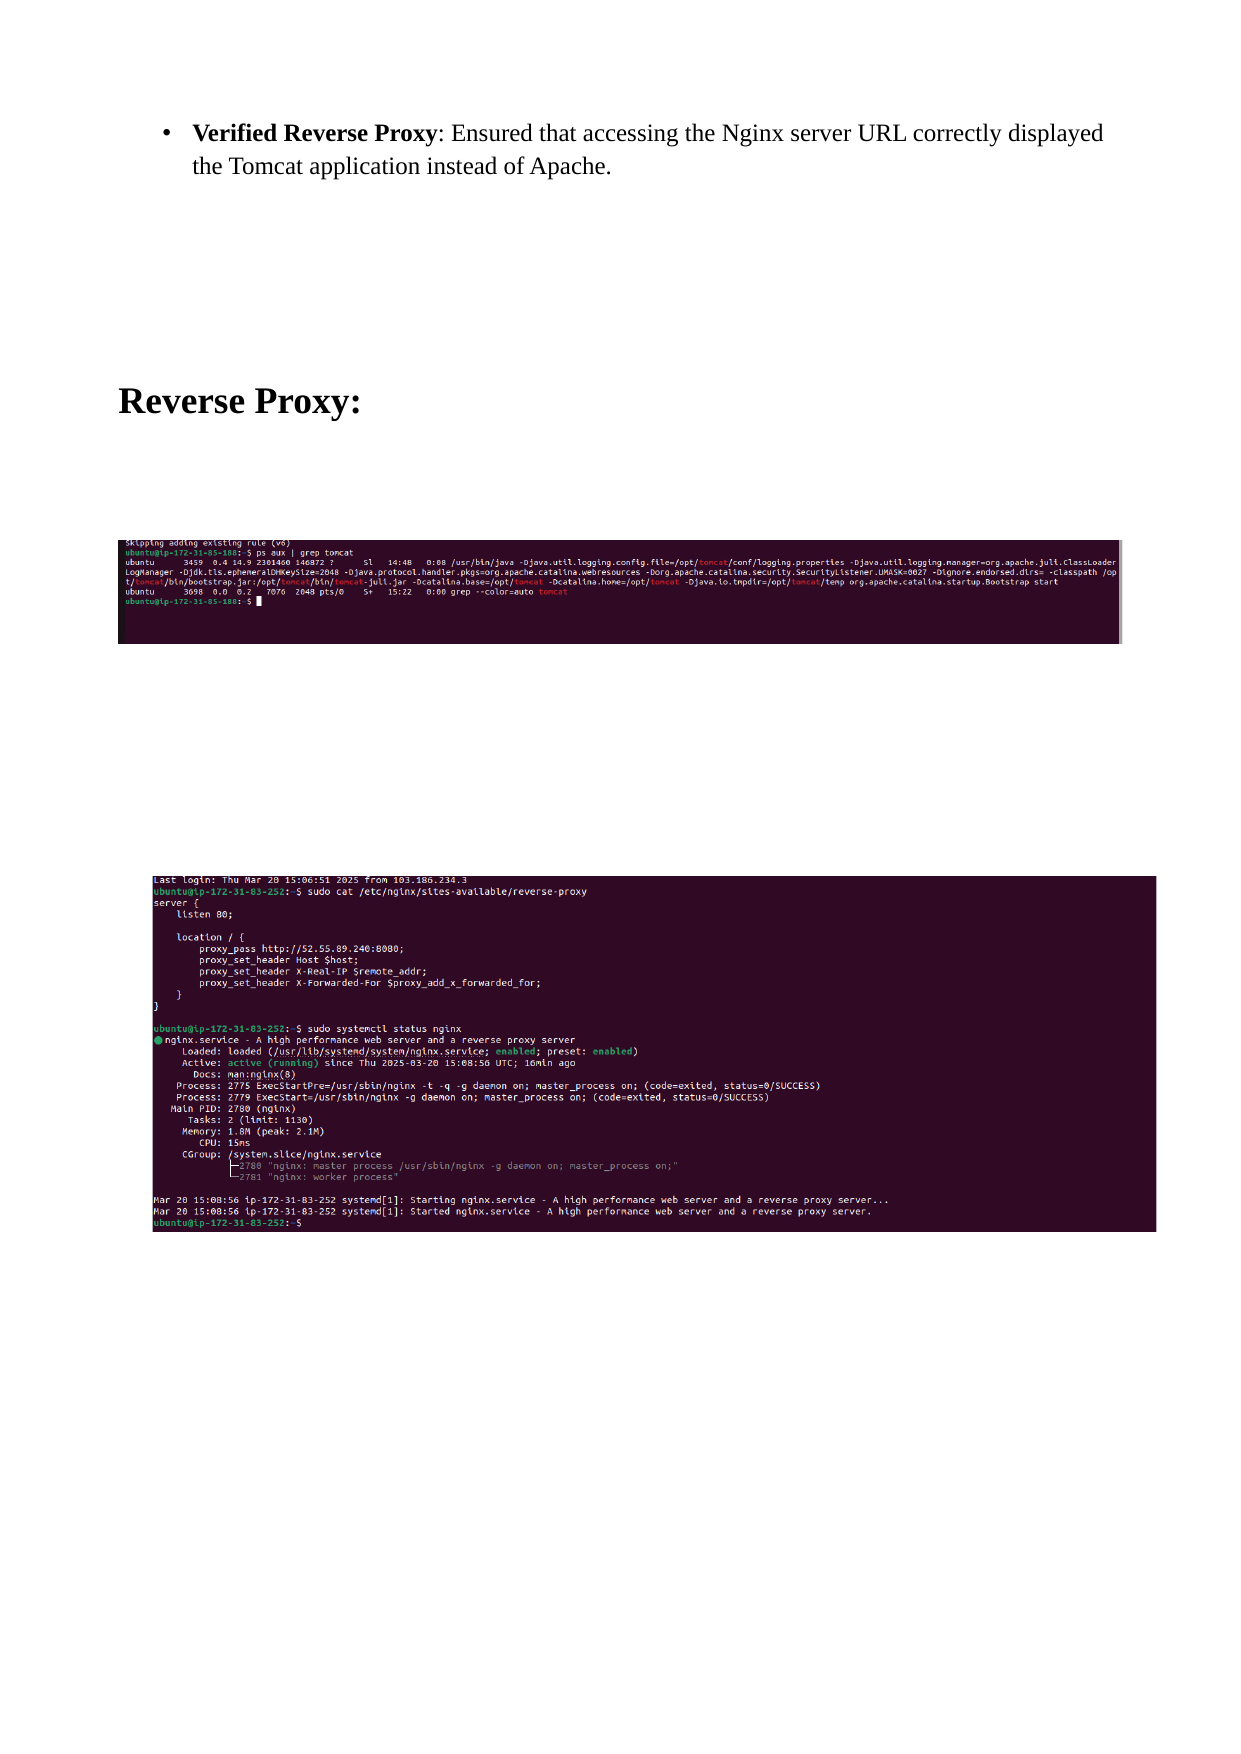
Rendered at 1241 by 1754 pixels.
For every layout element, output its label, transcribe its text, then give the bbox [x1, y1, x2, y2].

text Reverse Proxy: [118, 378, 1122, 422]
list Verified Reverse Proxy: Ensured that accessing the Nginx server URL correctly displayed the Tomcat application instead of Apache. [162, 118, 1122, 180]
picture [152, 876, 1157, 1232]
picture [118, 540, 1123, 644]
